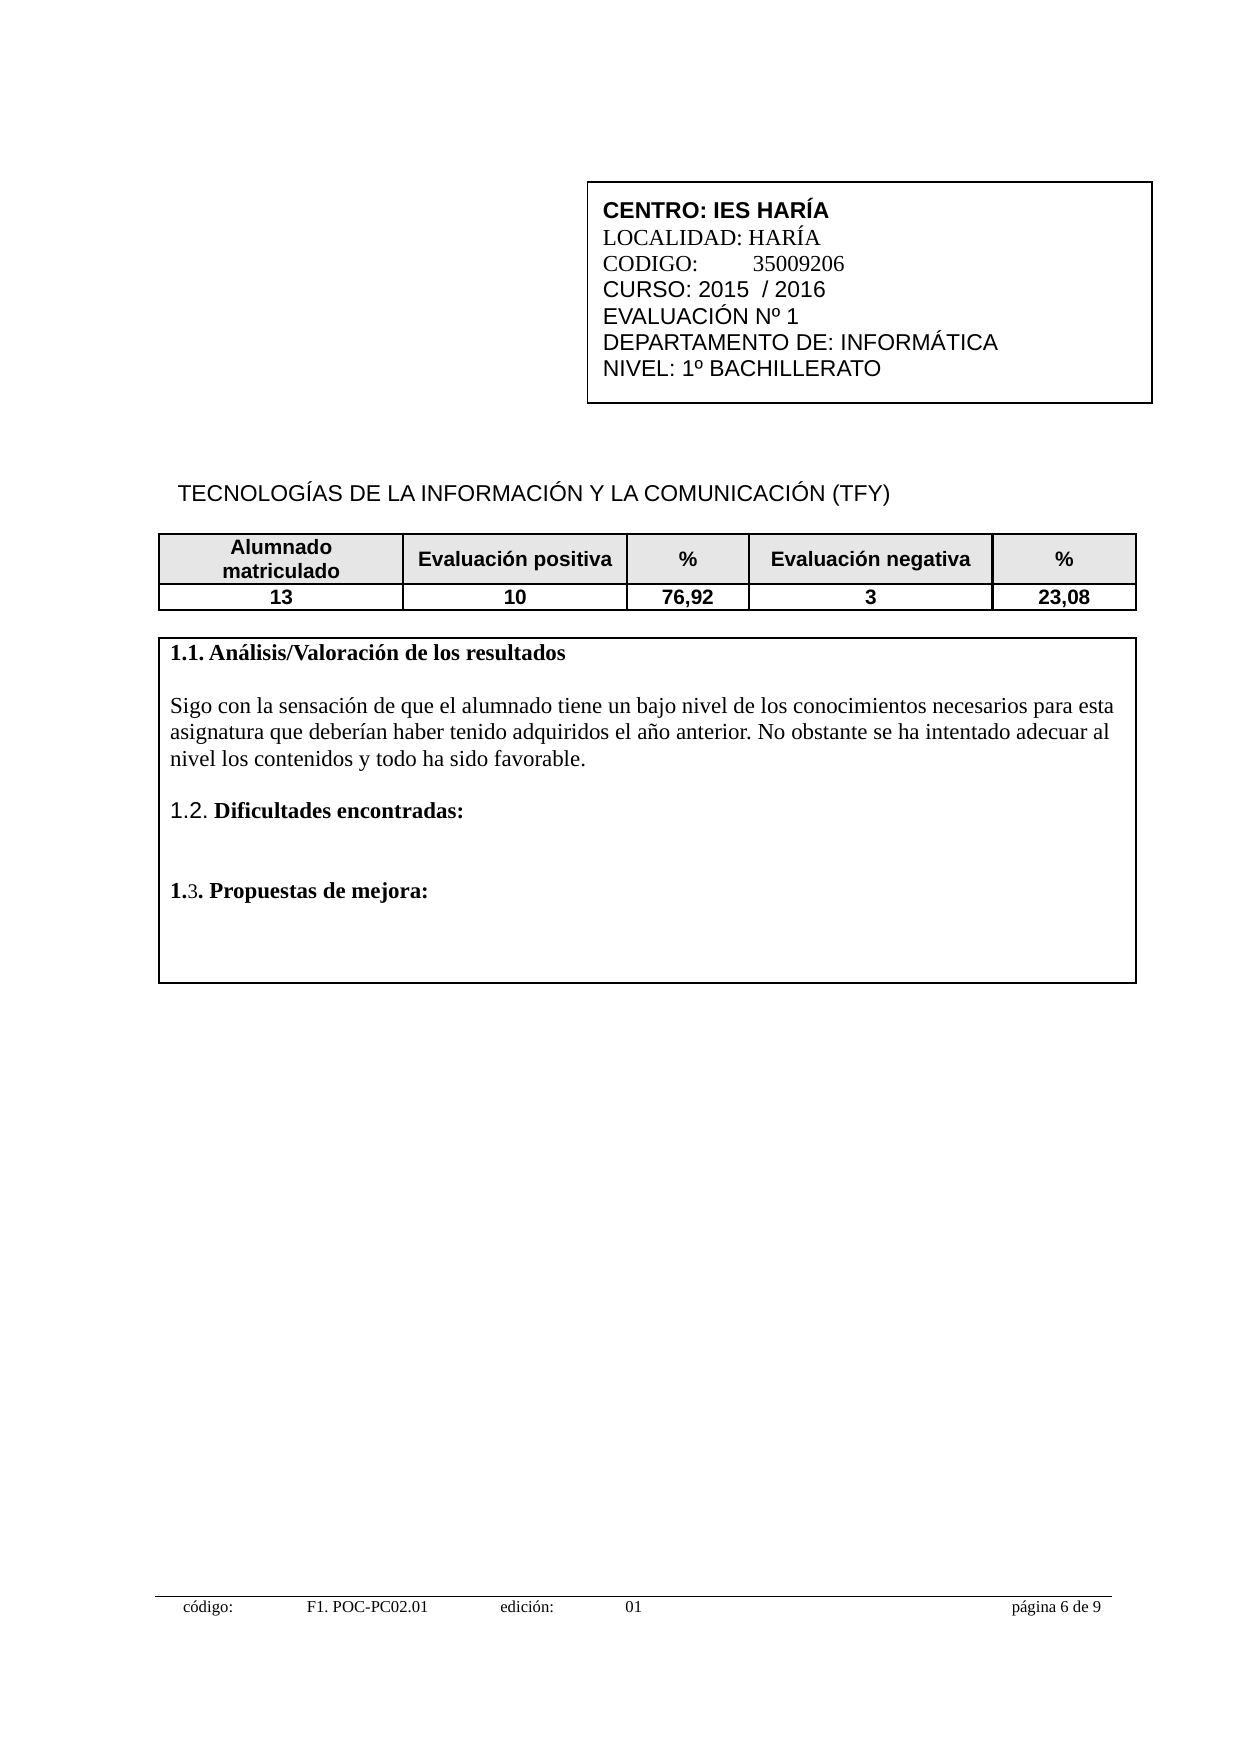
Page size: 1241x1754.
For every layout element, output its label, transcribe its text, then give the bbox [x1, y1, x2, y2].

table_header Evaluación negativa [750, 535, 991, 583]
text CODIGO: 35009206 [603, 250, 1137, 276]
table_header % [994, 535, 1135, 583]
table_cell 10 [404, 585, 626, 609]
text CURSO: 2015 / 2016 [603, 276, 1137, 303]
text TECNOLOGÍAS DE LA INFORMACIÓN Y LA COMUNICACIÓN (TFY) [177, 480, 1137, 506]
table_cell 76,92 [628, 585, 748, 609]
text CENTRO: IES HARÍA [603, 197, 1137, 223]
text NIVEL: 1º BACHILLERATO [603, 355, 1137, 382]
text DEPARTAMENTO DE: INFORMÁTICA [603, 329, 1137, 355]
table_header 1.1. Análisis/Valoración de los resultados Sigo con la sensación de que el alumnado tiene un bajo nivel de los conocimientos necesarios para esta asignatura que deberían haber tenido adquiridos el año anterior. No obstante se ha intentado adecuar al nivel los contenidos y todo ha sido favorable. 1.2. Dificultades encontradas: 1.3. Propuestas de mejora: [160, 639, 1135, 982]
text EVALUACIÓN Nº 1 [603, 303, 1137, 329]
table_cell 23,08 [994, 585, 1135, 609]
table_cell 3 [750, 585, 991, 609]
text LOCALIDAD: HARÍA [603, 223, 1137, 250]
table_header Alumnado matriculado [160, 535, 402, 583]
table_header % [628, 535, 748, 583]
table_header Evaluación positiva [404, 535, 626, 583]
table_cell 13 [160, 585, 402, 609]
